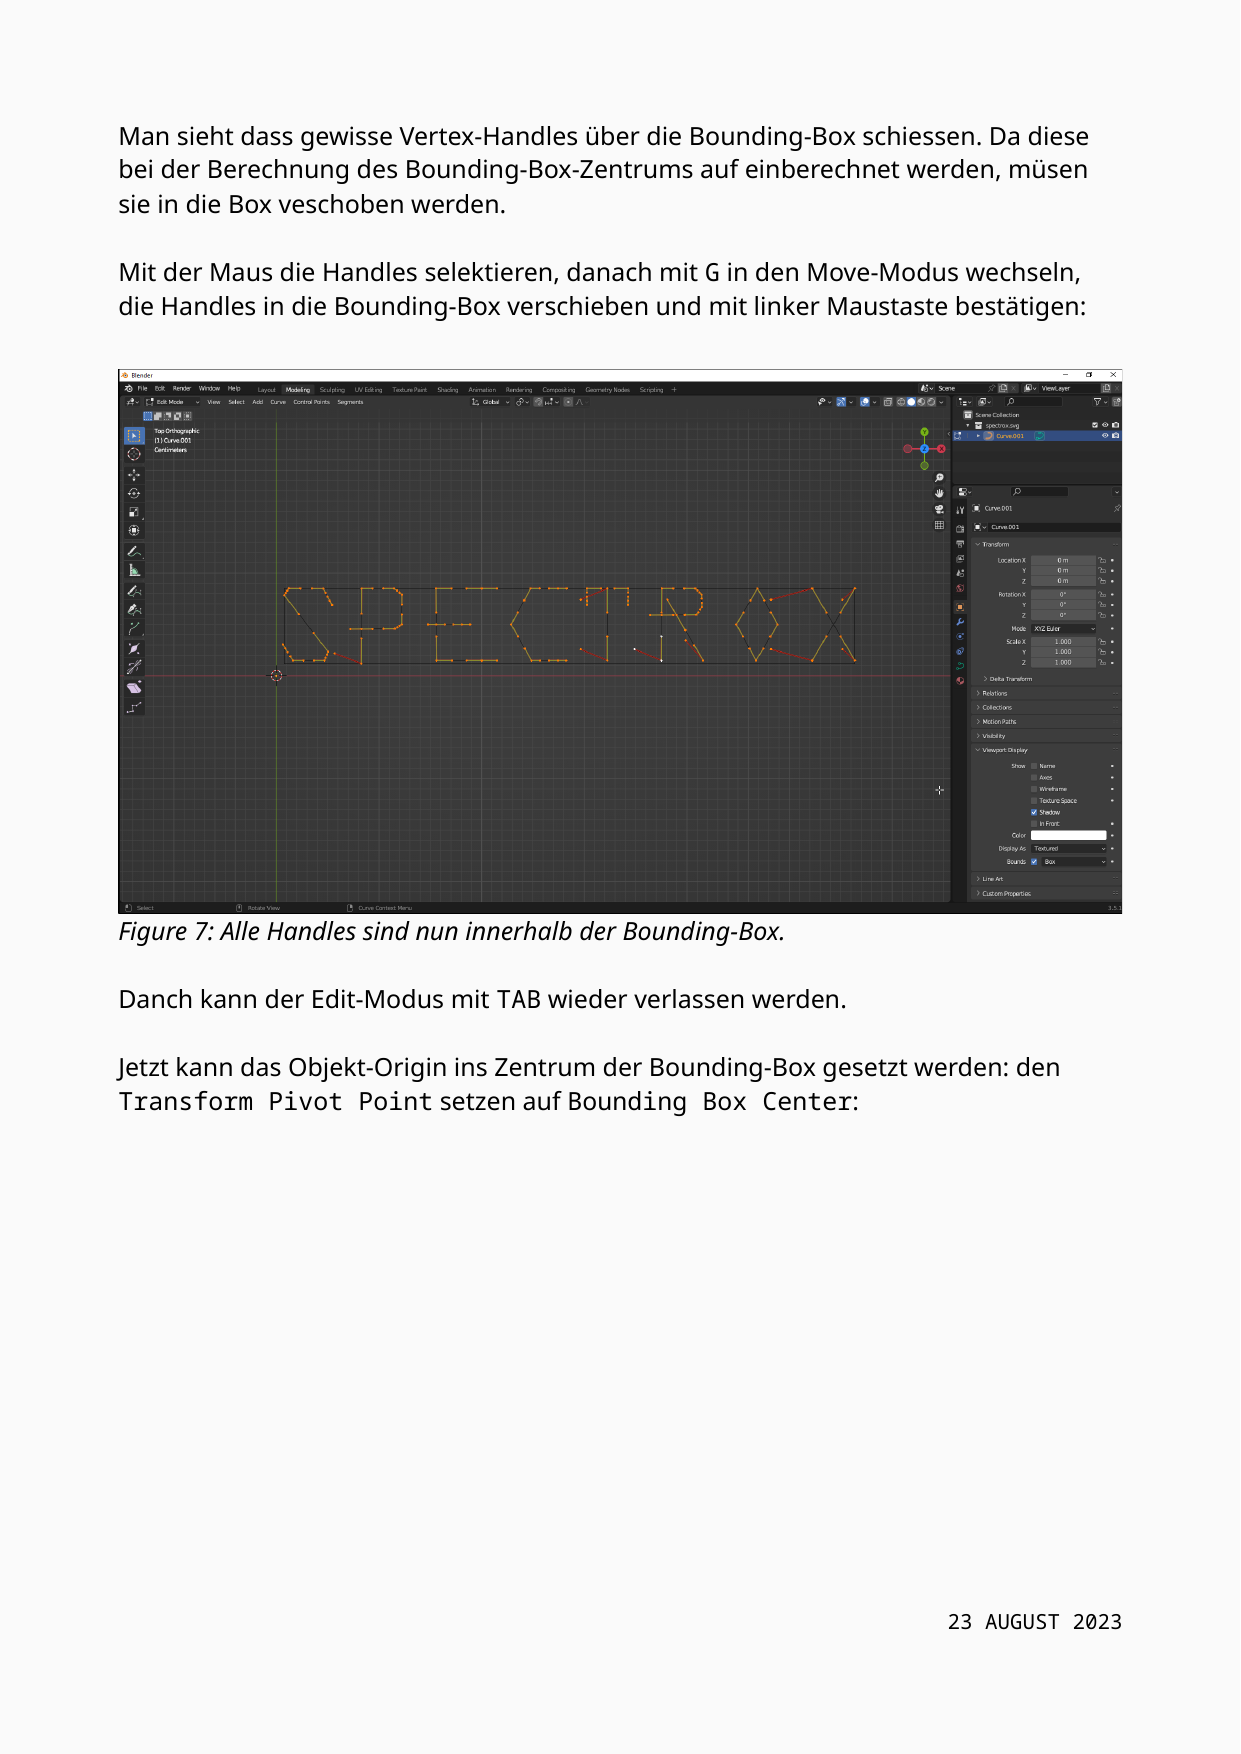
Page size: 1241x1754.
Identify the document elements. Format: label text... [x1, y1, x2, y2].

text Jetzt kann das Objekt-Origin ins Zentrum der Bounding-Box gesetzt werden: den Transform Pivot Point setzen auf Bounding Box Center: [118, 1049, 1122, 1118]
text Man sieht dass gewisse Vertex-Handles über die Bounding-Box schiessen. Da diese bei der Berechnung des Bounding-Box-Zentrums auf einberechnet werden, müsen sie in die Box veschoben werden. [118, 118, 1122, 220]
text Figure 7: Alle Handles sind nun innerhalb der Bounding-Box. [118, 914, 1122, 947]
text Mit der Maus die Handles selektieren, danach mit G in den Move-Modus wechseln, die Handles in die Bounding-Box verschieben und mit linker Maustaste bestätigen: [118, 254, 1122, 322]
picture [118, 369, 1123, 914]
text Danch kann der Edit-Modus mit TAB wieder verlassen werden. [118, 981, 1122, 1015]
